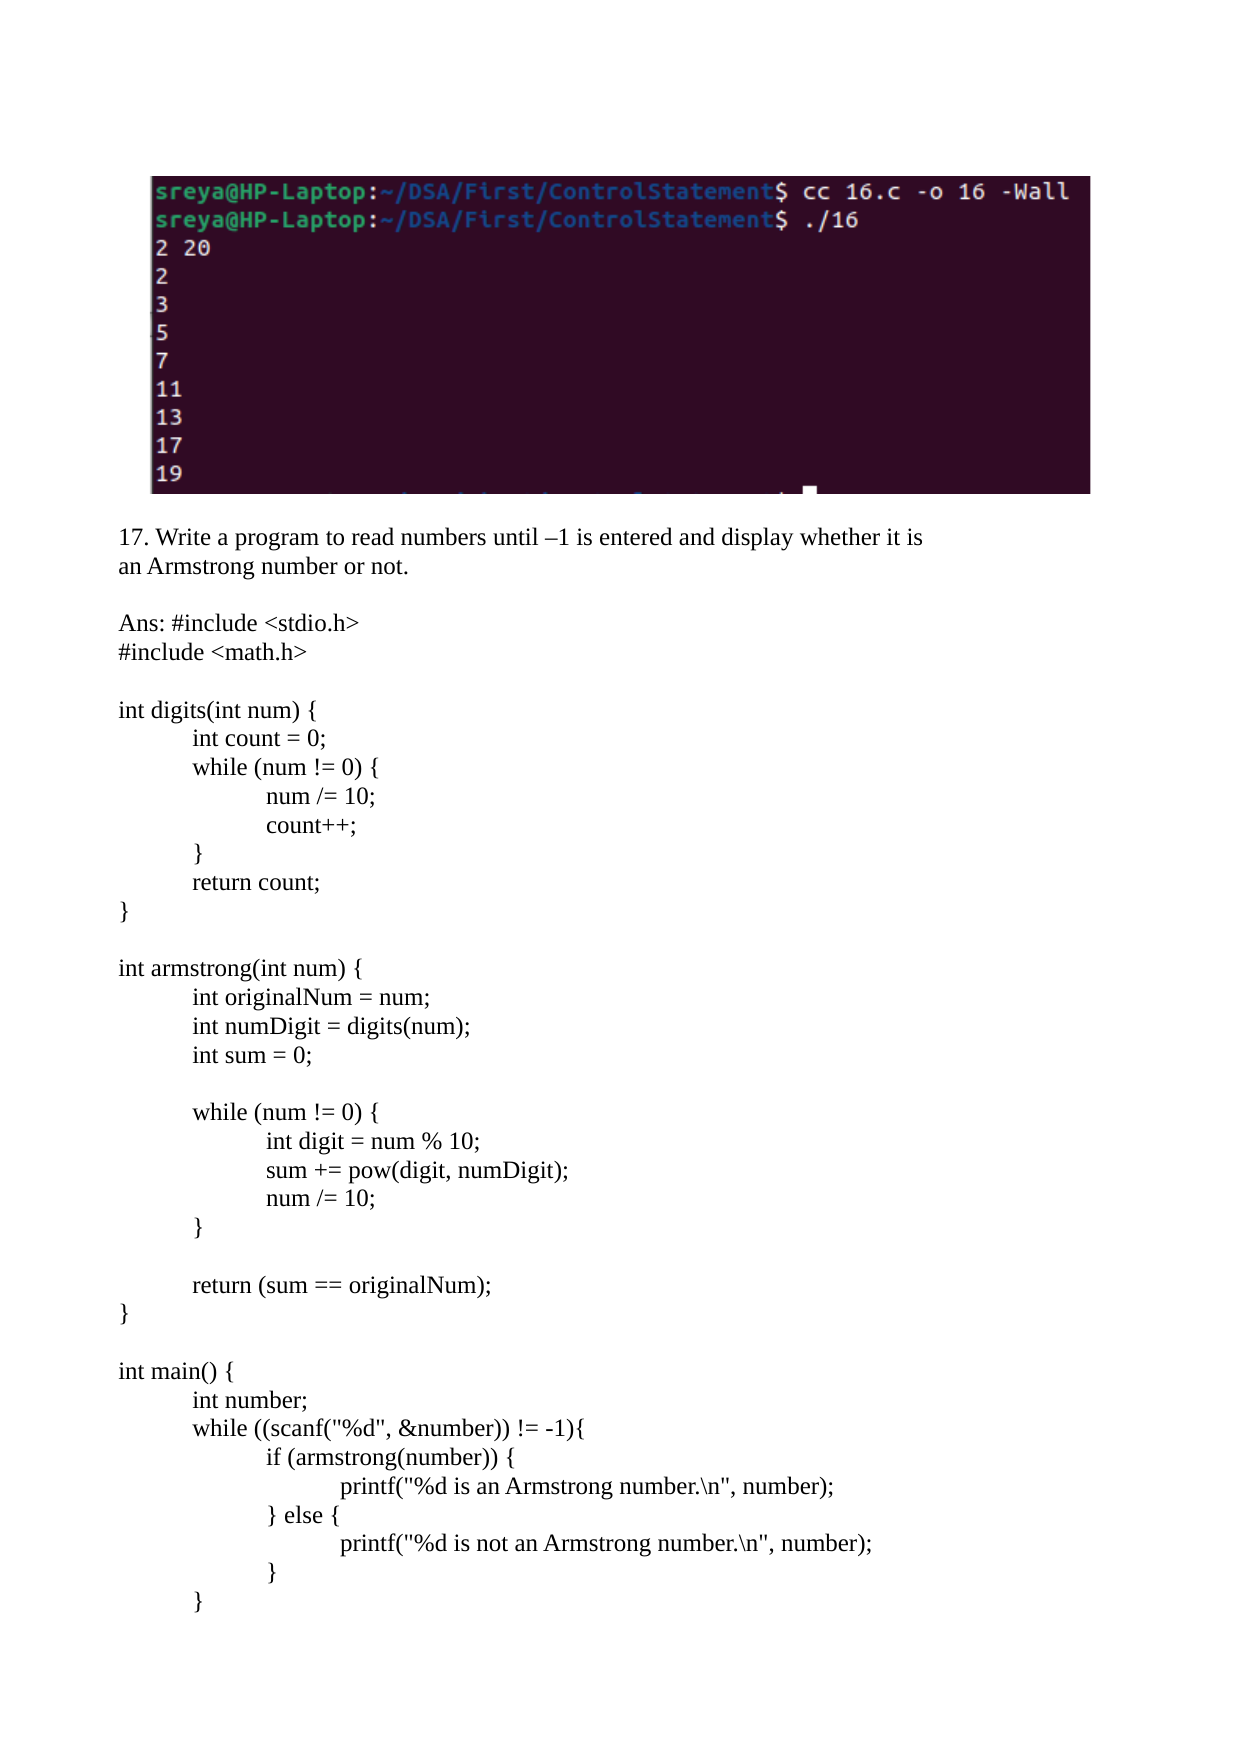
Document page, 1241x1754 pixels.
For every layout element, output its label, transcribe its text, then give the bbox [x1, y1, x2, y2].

text while (num != 0) { [118, 752, 1122, 781]
text num /= 10; [118, 781, 1122, 810]
text count++; [118, 810, 1122, 838]
text return (sum == originalNum); [118, 1270, 1122, 1298]
text } [118, 1298, 1122, 1327]
text } [118, 1586, 1122, 1615]
text sum += pow(digit, numDigit); [118, 1155, 1122, 1183]
text int armstrong(int num) { [118, 953, 1122, 982]
text int digit = num % 10; [118, 1126, 1122, 1155]
text } [118, 1557, 1122, 1586]
picture [149, 176, 1091, 494]
text Ans: #include <stdio.h> [118, 608, 1122, 637]
text } else { [118, 1500, 1122, 1528]
text } [118, 1212, 1122, 1241]
text printf("%d is an Armstrong number.\n", number); [118, 1471, 1122, 1500]
text #include <math.h> [118, 637, 1122, 666]
text int originalNum = num; [118, 982, 1122, 1011]
text int count = 0; [118, 723, 1122, 752]
text int digits(int num) { [118, 695, 1122, 723]
text } [118, 896, 1122, 925]
text return count; [118, 867, 1122, 896]
text while ((scanf("%d", &number)) != -1){ [118, 1413, 1122, 1442]
text int main() { [118, 1356, 1122, 1385]
text } [118, 838, 1122, 867]
text 17. Write a program to read numbers until –1 is entered and display whether it is [118, 176, 1122, 551]
text if (armstrong(number)) { [118, 1442, 1122, 1471]
text an Armstrong number or not. [118, 551, 1122, 580]
text int number; [118, 1385, 1122, 1413]
text while (num != 0) { [118, 1097, 1122, 1126]
text int numDigit = digits(num); [118, 1011, 1122, 1040]
text int sum = 0; [118, 1040, 1122, 1068]
text printf("%d is not an Armstrong number.\n", number); [118, 1528, 1122, 1557]
text num /= 10; [118, 1183, 1122, 1212]
